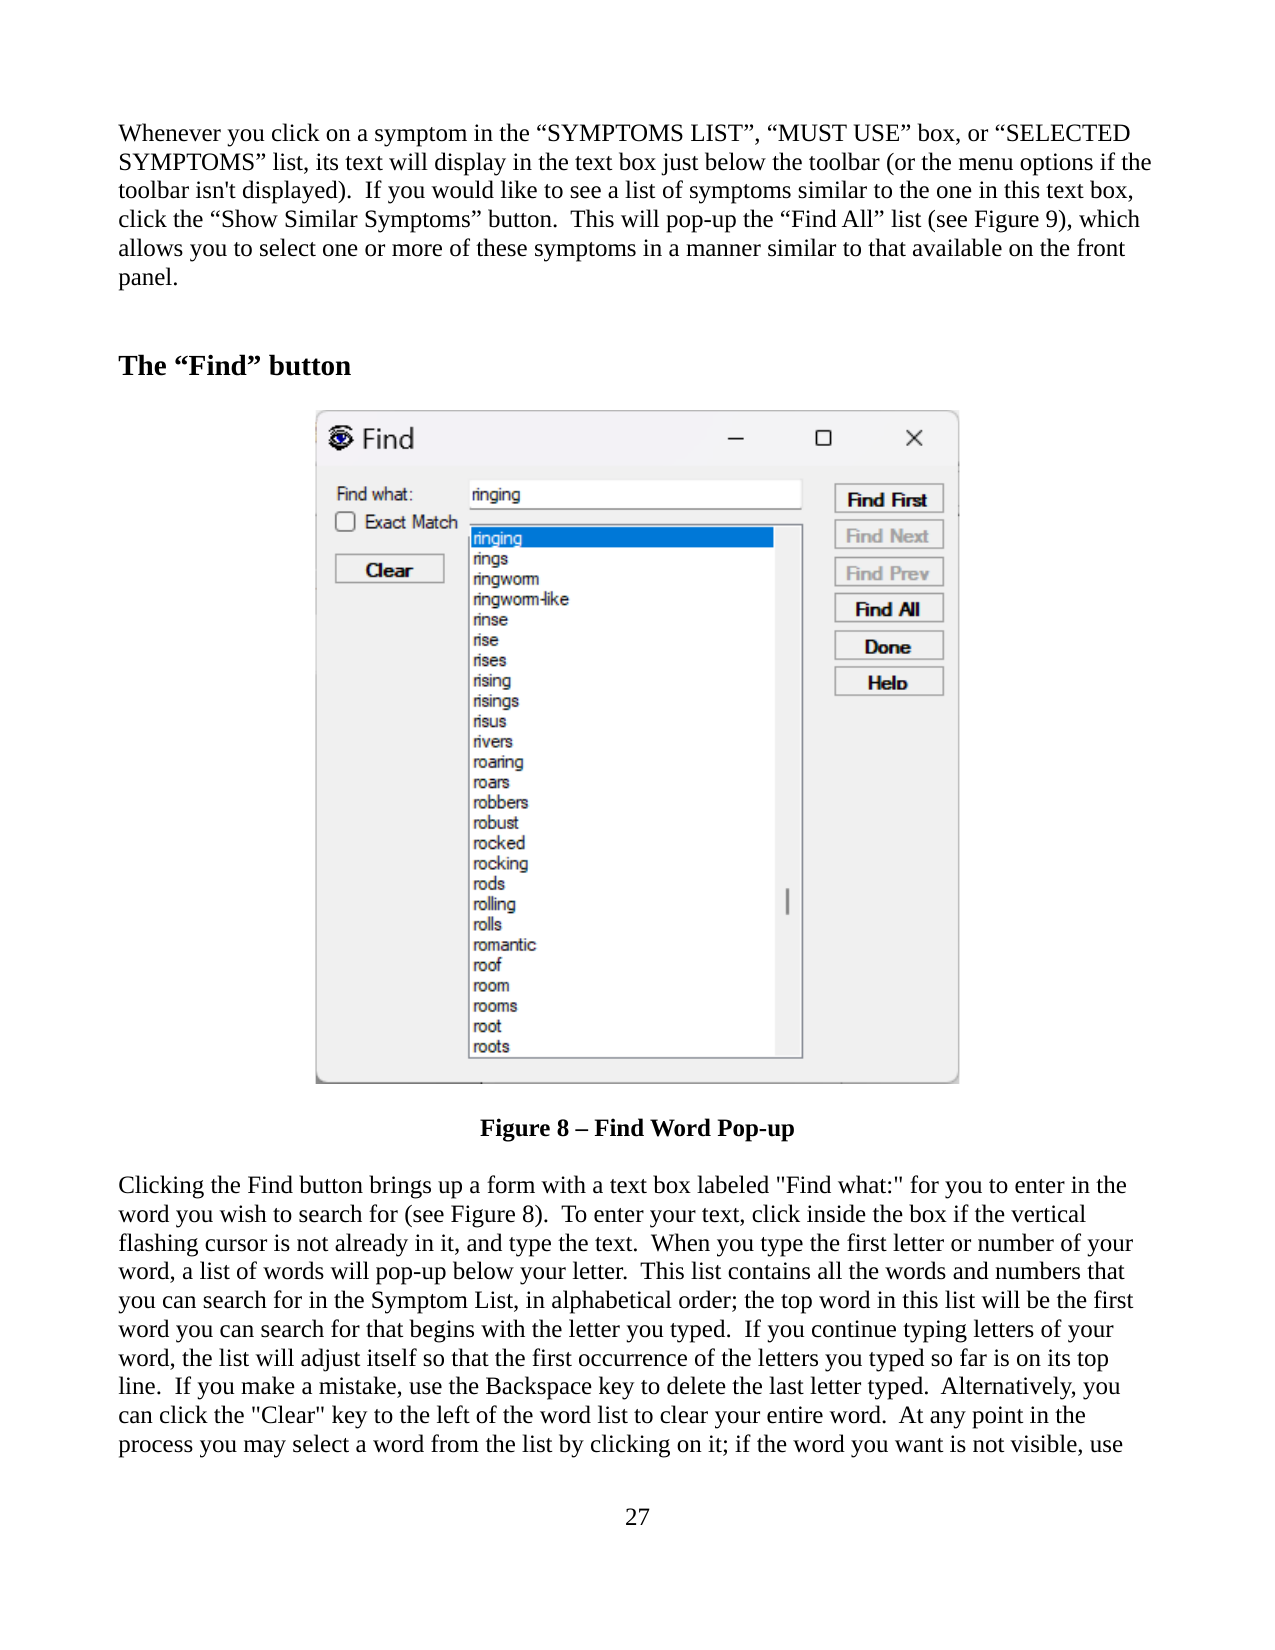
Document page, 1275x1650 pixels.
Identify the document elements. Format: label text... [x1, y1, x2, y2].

text Clicking the Find button brings up a form with a text box labeled "Find what:" for you to enter in the word you wish to search for (see Figure 8). To enter your text, click inside the box if the vertical flashing cursor is not already in it, and type the text. When you type the first letter or number of your word, a list of words will pop-up below your letter. This list contains all the words and numbers that you can search for in the Symptom List, in alphabetical order; the top word in this list will be the first word you can search for that begins with the letter you typed. If you continue typing letters of your word, the list will adjust itself so that the first occurrence of the letters you typed so far is on its top line. If you make a mistake, use the Backspace key to delete the last letter typed. Alternatively, you can click the "Clear" key to the left of the word list to clear your entire word. At any point in the process you may select a word from the list by clicking on it; if the word you want is not visible, use [118, 1170, 1157, 1458]
text Whenever you click on a symptom in the “SYMPTOMS LIST”, “MUST USE” box, or “SELECTED SYMPTOMS” list, its text will display in the text box just below the toolbar (or the menu options if the toolbar isn't displayed). If you would like to see a list of symptoms similar to the one in this text box, click the “Show Similar Symptoms” button. This will pop-up the “Find All” list (see Figure 9), which allows you to select one or more of these symptoms in a manner similar to that available on the front panel. [118, 118, 1157, 291]
subtitle The “Find” button [118, 348, 1157, 382]
picture [315, 410, 960, 1084]
text Figure 8 – Find Word Pop-up [118, 1113, 1157, 1141]
